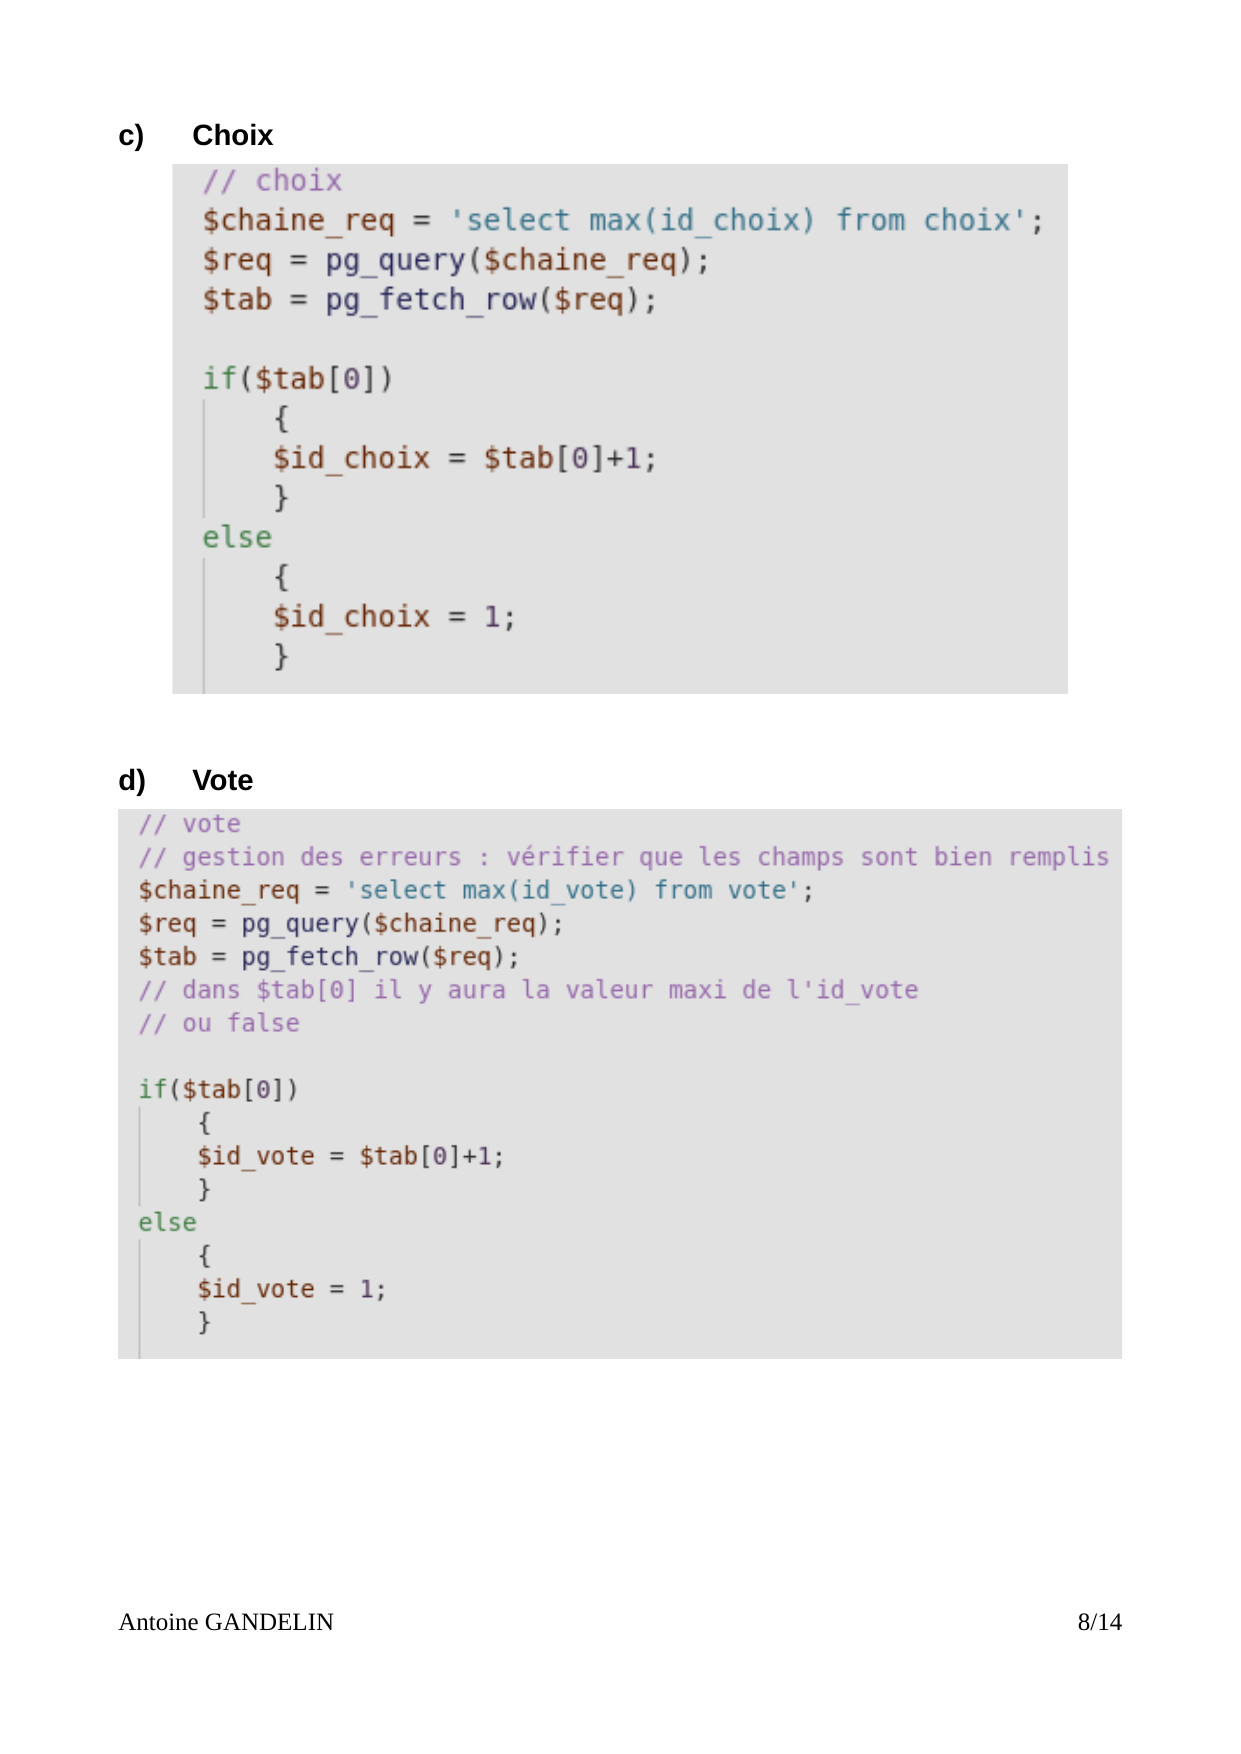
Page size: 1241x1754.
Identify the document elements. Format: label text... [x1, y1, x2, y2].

subtitle Choix [118, 118, 1122, 152]
subtitle Vote [118, 763, 1122, 797]
picture [172, 164, 1068, 694]
picture [118, 809, 1123, 1359]
